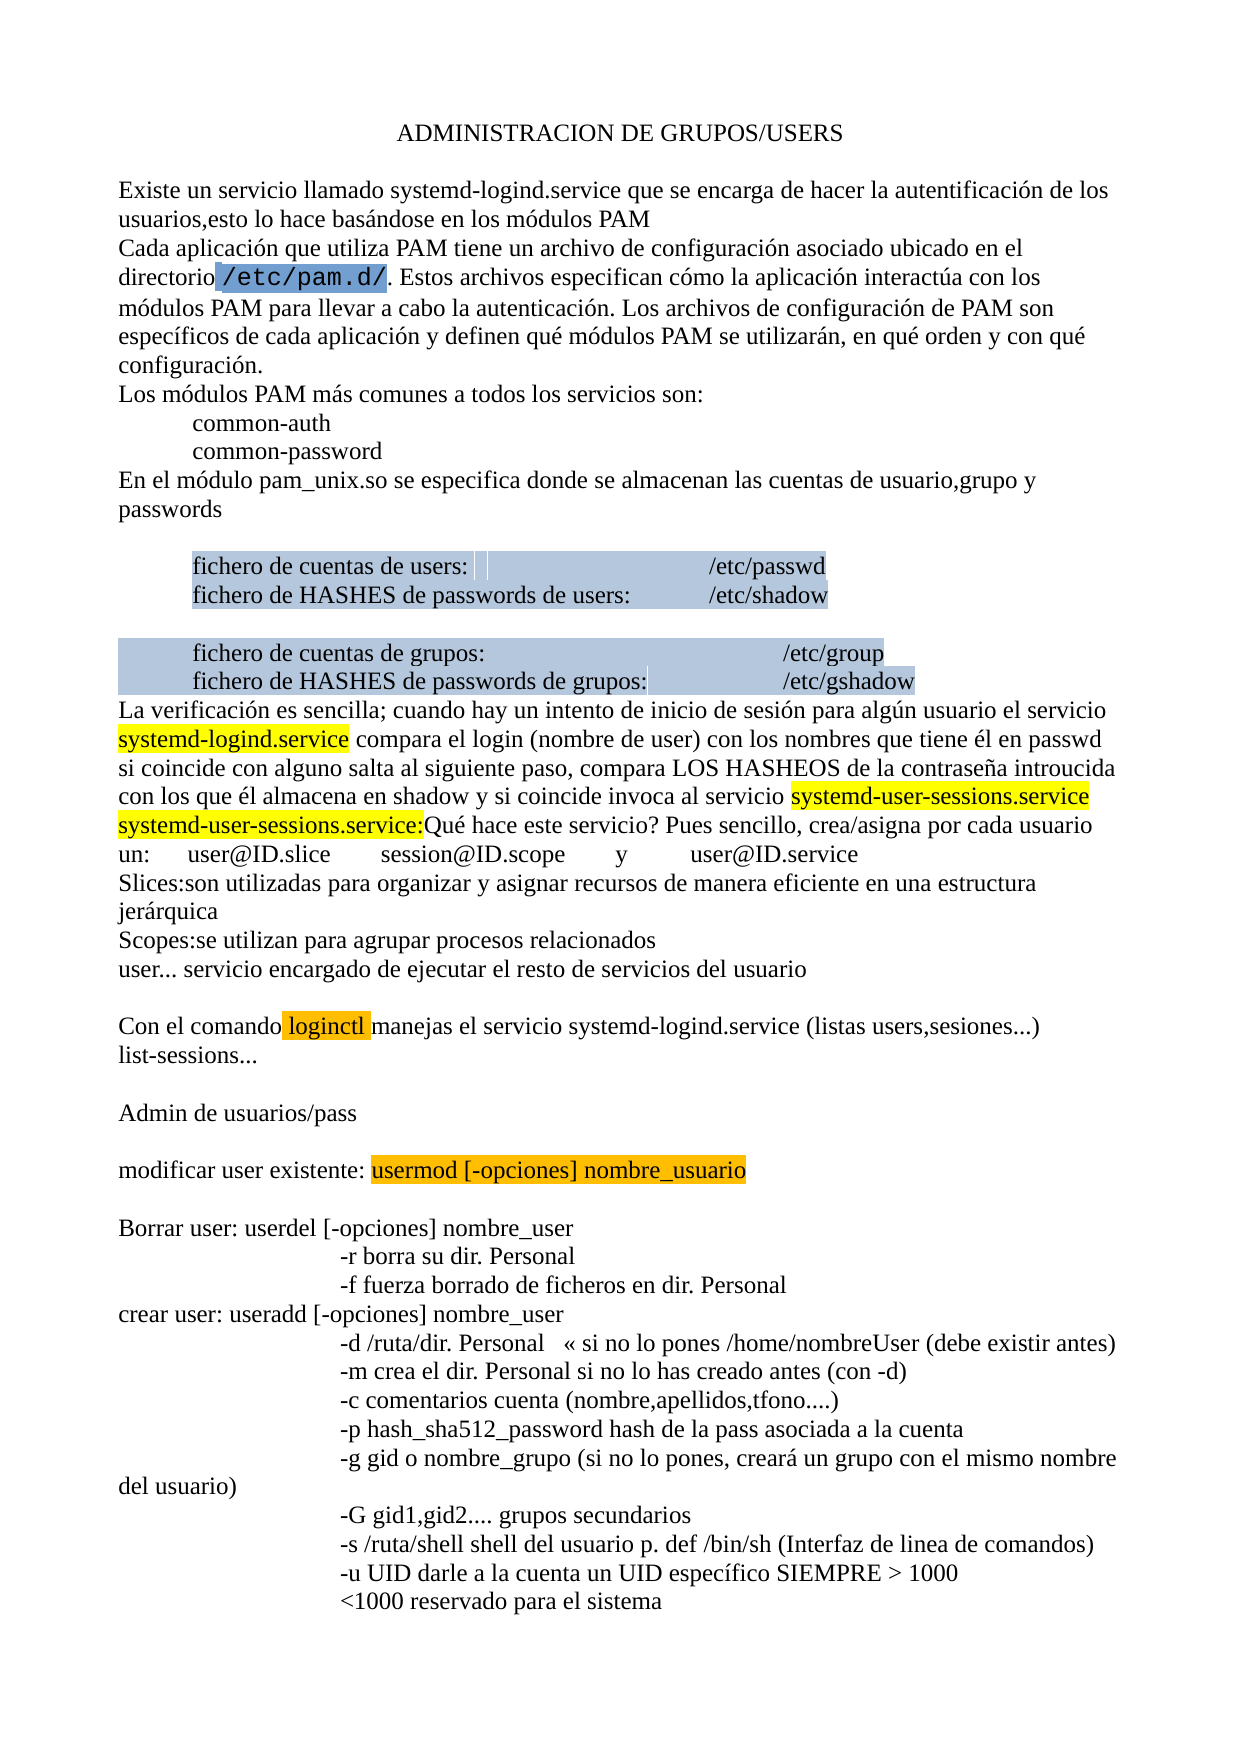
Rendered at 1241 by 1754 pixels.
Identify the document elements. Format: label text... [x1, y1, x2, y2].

text crear user: useradd [-opciones] nombre_user [118, 1299, 1122, 1328]
text fichero de cuentas de grupos: /etc/group [118, 638, 1122, 666]
text Existe un servicio llamado systemd-logind.service que se encarga de hacer la autentificación de los usuarios,esto lo hace basándose en los módulos PAM [118, 176, 1122, 233]
text -G gid1,gid2.... grupos secundarios [118, 1500, 1122, 1529]
text ADMINISTRACION DE GRUPOS/USERS [118, 118, 1122, 147]
text <1000 reservado para el sistema [118, 1586, 1122, 1615]
text -c comentarios cuenta (nombre,apellidos,tfono....) [118, 1385, 1122, 1414]
text common-auth [118, 408, 1122, 436]
text Admin de usuarios/pass [118, 1098, 1122, 1126]
text Los módulos PAM más comunes a todos los servicios son: [118, 379, 1122, 408]
text common-password [118, 436, 1122, 465]
text -u UID darle a la cuenta un UID específico SIEMPRE > 1000 [118, 1558, 1122, 1586]
text Scopes:se utilizan para agrupar procesos relacionados [118, 925, 1122, 954]
text modificar user existente: usermod [-opciones] nombre_usuario [118, 1155, 1122, 1184]
text La verificación es sencilla; cuando hay un intento de inicio de sesión para algún usuario el servicio systemd-logind.service compara el login (nombre de user) con los nombres que tiene él en passwd si coincide con alguno salta al siguiente paso, compara LOS HASHEOS de la contraseña introucida con los que él almacena en shadow y si coincide invoca al servicio systemd-user-sessions.service [118, 695, 1122, 810]
text list-sessions... [118, 1040, 1122, 1069]
text systemd-user-sessions.service:Qué hace este servicio? Pues sencillo, crea/asigna por cada usuario un: user@ID.slice session@ID.scope y user@ID.service [118, 810, 1122, 868]
text -f fuerza borrado de ficheros en dir. Personal [118, 1270, 1122, 1299]
text user... servicio encargado de ejecutar el resto de servicios del usuario [118, 954, 1122, 983]
text -d /ruta/dir. Personal « si no lo pones /home/nombreUser (debe existir antes) [118, 1328, 1122, 1356]
text Cada aplicación que utiliza PAM tiene un archivo de configuración asociado ubicado en el directorio /etc/pam.d/. Estos archivos especifican cómo la aplicación interactúa con los módulos PAM para llevar a cabo la autenticación. Los archivos de configuración de PAM son específicos de cada aplicación y definen qué módulos PAM se utilizarán, en qué orden y con qué configuración. [118, 233, 1122, 379]
text En el módulo pam_unix.so se especifica donde se almacenan las cuentas de usuario,grupo y passwords [118, 465, 1122, 523]
text fichero de HASHES de passwords de grupos: /etc/gshadow [118, 666, 1122, 695]
text Borrar user: userdel [-opciones] nombre_user [118, 1213, 1122, 1241]
text fichero de cuentas de users: /etc/passwd [118, 551, 1122, 580]
text fichero de HASHES de passwords de users: /etc/shadow [118, 580, 1122, 609]
text Con el comando loginctl manejas el servicio systemd-logind.service (listas users,sesiones...) [118, 1011, 1122, 1040]
text -m crea el dir. Personal si no lo has creado antes (con -d) [118, 1356, 1122, 1385]
text -r borra su dir. Personal [118, 1241, 1122, 1270]
text -g gid o nombre_grupo (si no lo pones, creará un grupo con el mismo nombre del usuario) [118, 1443, 1122, 1500]
text Slices:son utilizadas para organizar y asignar recursos de manera eficiente en una estructura jerárquica [118, 868, 1122, 925]
text -s /ruta/shell shell del usuario p. def /bin/sh (Interfaz de linea de comandos) [118, 1529, 1122, 1558]
text -p hash_sha512_password hash de la pass asociada a la cuenta [118, 1414, 1122, 1443]
